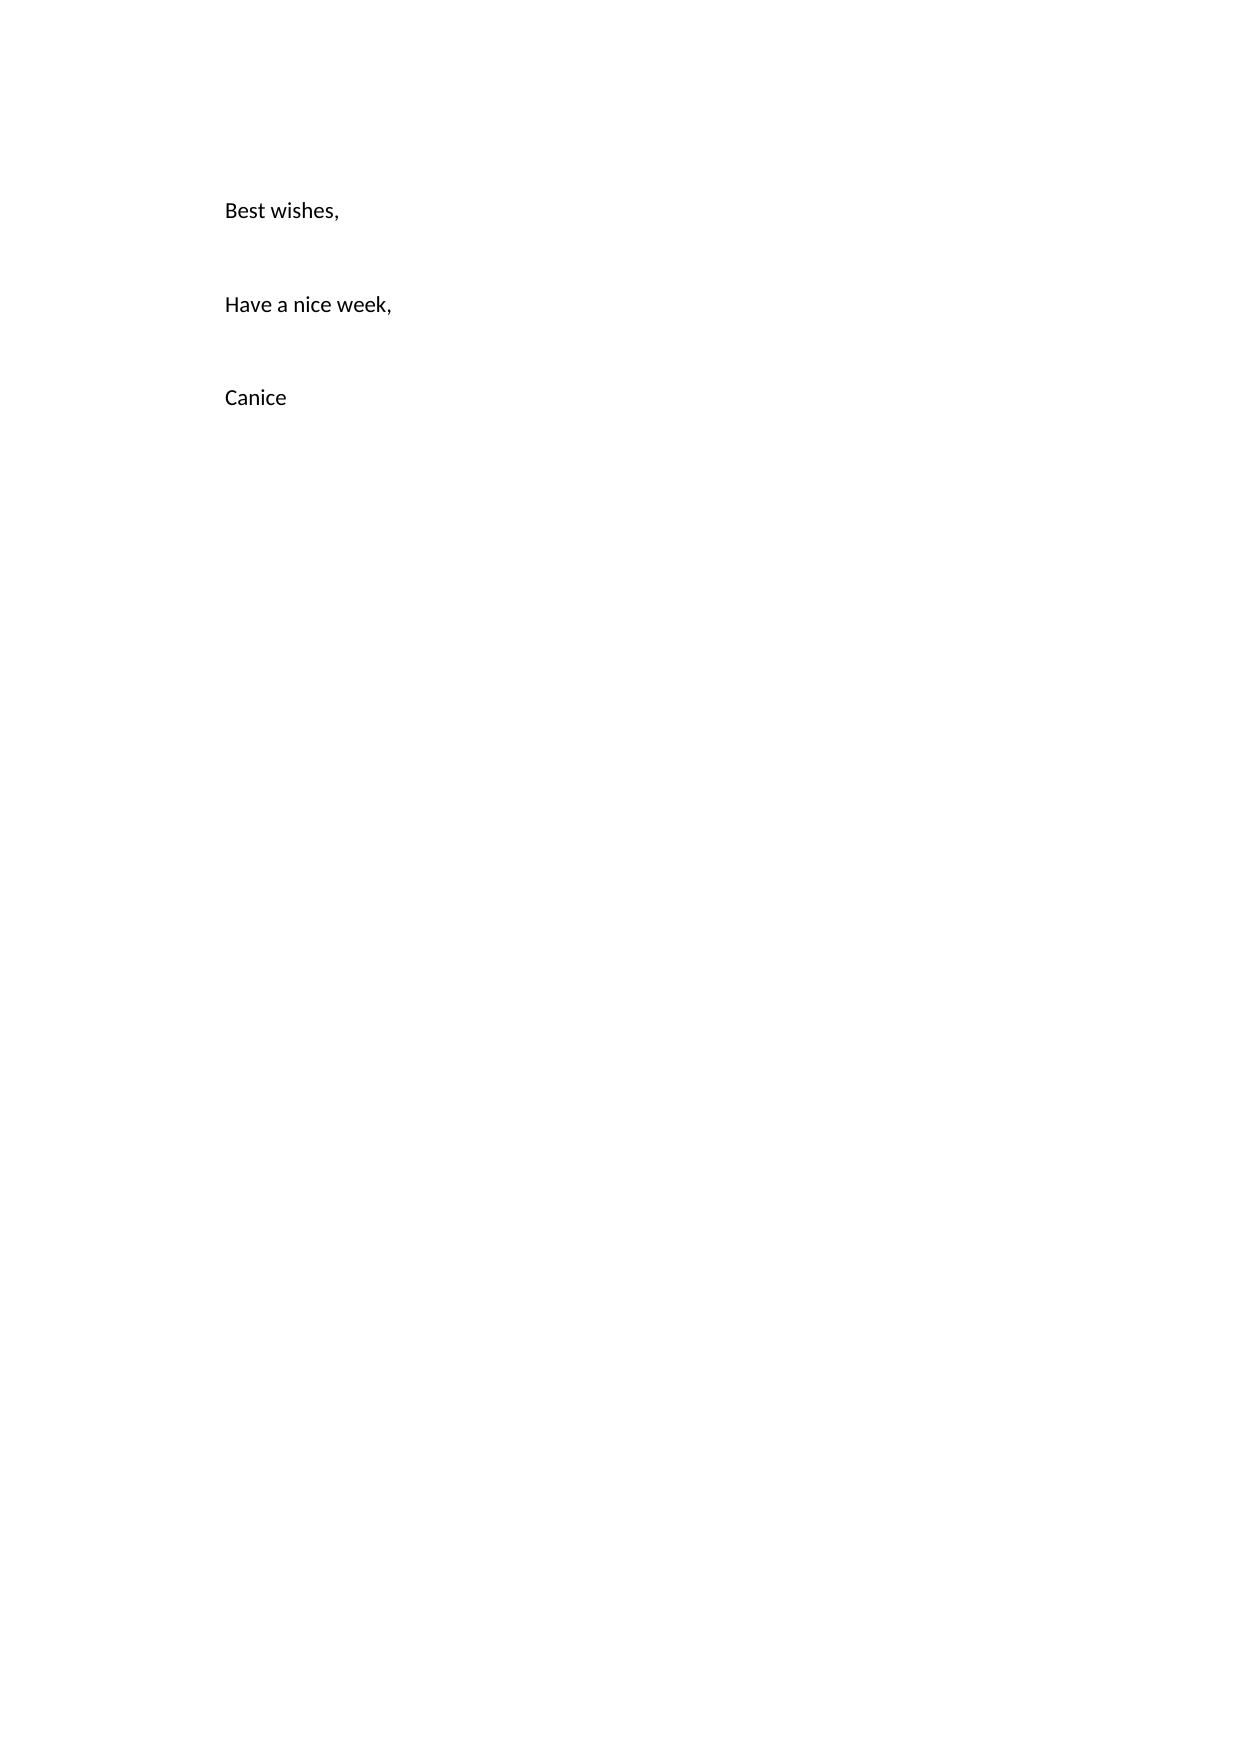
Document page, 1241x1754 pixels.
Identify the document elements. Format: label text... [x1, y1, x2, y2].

list Have a nice week, [225, 290, 1090, 318]
list Canice [225, 383, 1090, 411]
list Best wishes, [225, 197, 1090, 224]
